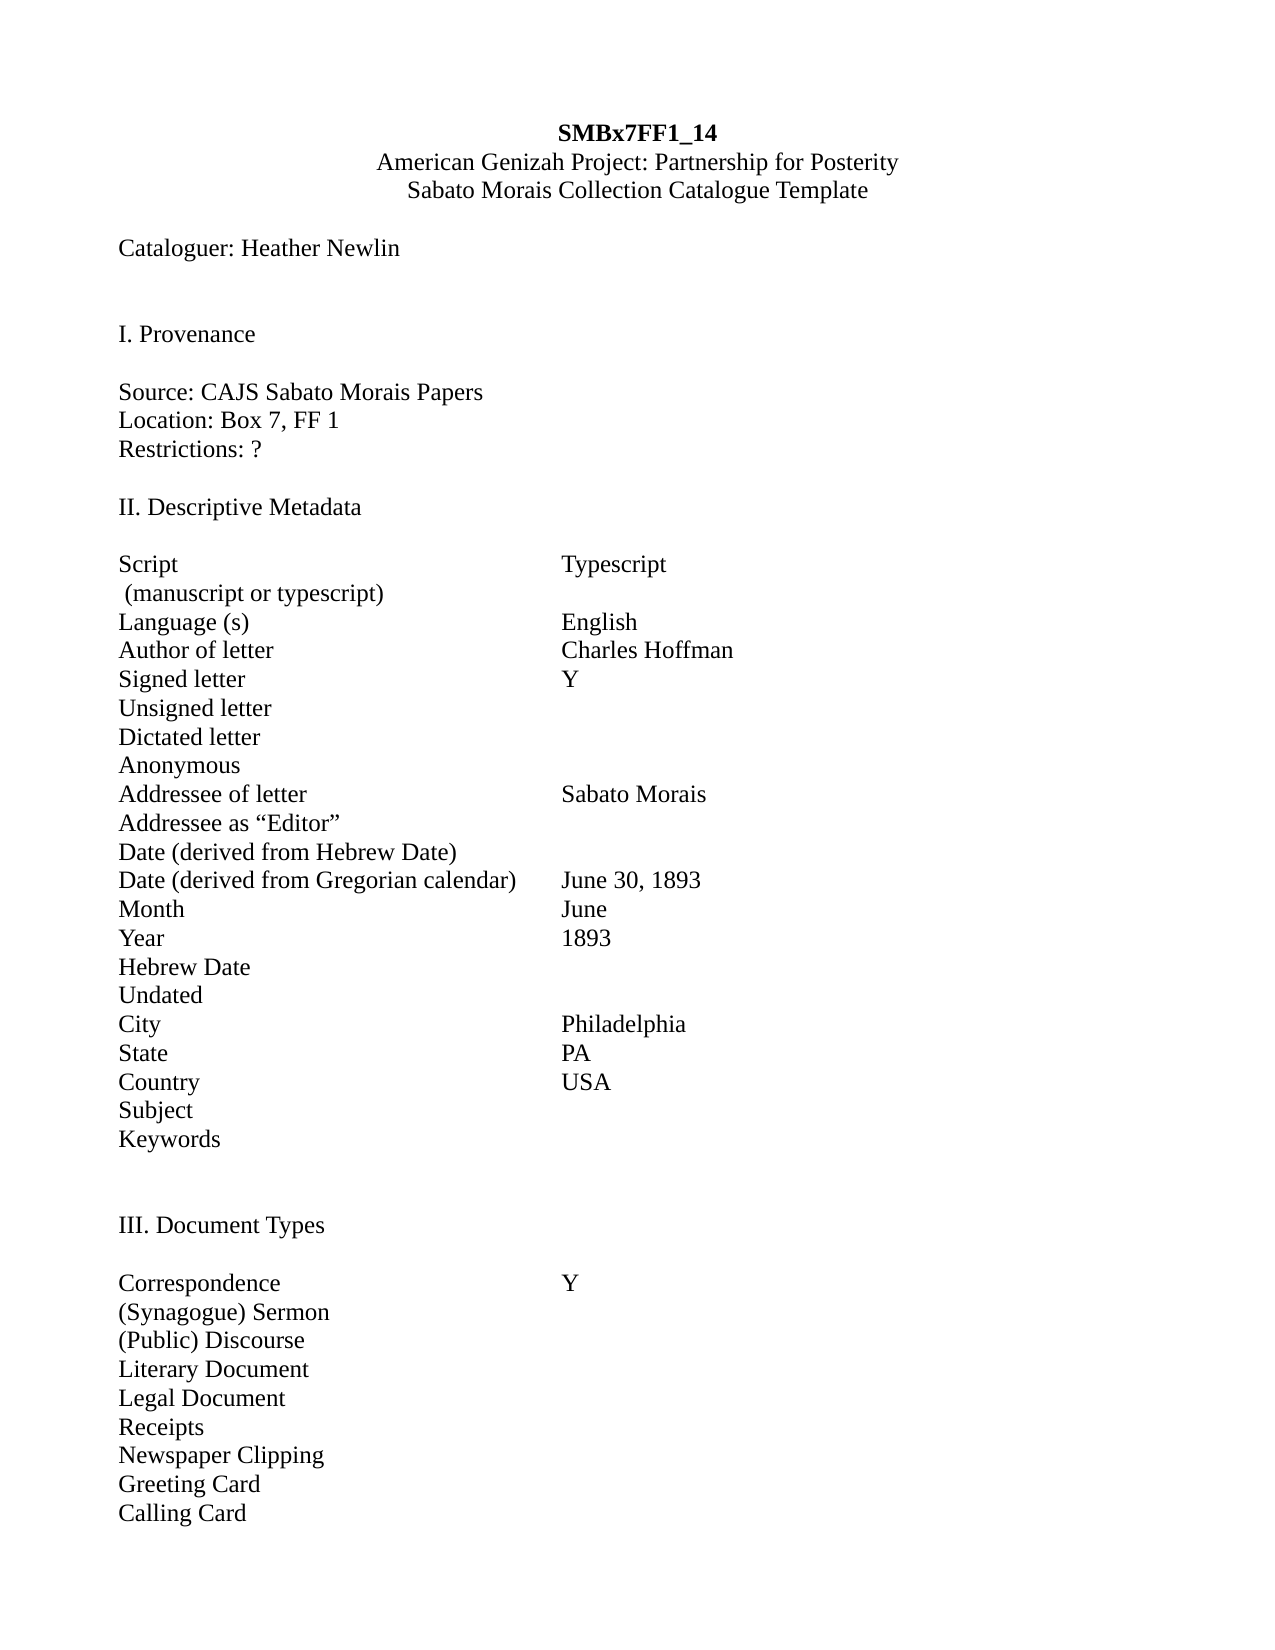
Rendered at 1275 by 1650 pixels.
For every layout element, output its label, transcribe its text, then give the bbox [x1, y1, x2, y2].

text II. Descriptive Metadata [118, 492, 1157, 521]
text (Public) Discourse [118, 1326, 1157, 1354]
text Receipts [118, 1412, 1157, 1441]
text III. Document Types [118, 1211, 1157, 1239]
text Year 1893 [118, 923, 1157, 952]
text I. Provenance [118, 319, 1157, 348]
text Newspaper Clipping [118, 1441, 1157, 1469]
text Country USA [118, 1067, 1157, 1096]
text Dictated letter [118, 722, 1157, 751]
text Undated [118, 981, 1157, 1009]
text Source: CAJS Sabato Morais Papers [118, 377, 1157, 406]
text Unsigned letter [118, 693, 1157, 722]
text Calling Card [118, 1498, 1157, 1527]
text (manuscript or typescript) [118, 578, 1157, 607]
text SMBx7FF1_14 [118, 118, 1157, 147]
text City Philadelphia [118, 1009, 1157, 1038]
text Keywords [118, 1124, 1157, 1153]
text Addressee of letter Sabato Morais [118, 779, 1157, 808]
text Anonymous [118, 751, 1157, 779]
text Date (derived from Hebrew Date) [118, 837, 1157, 866]
text Cataloguer: Heather Newlin [118, 233, 1157, 262]
text Literary Document [118, 1354, 1157, 1383]
text Date (derived from Gregorian calendar) June 30, 1893 [118, 866, 1157, 894]
text Location: Box 7, FF 1 [118, 406, 1157, 434]
text Language (s) English [118, 607, 1157, 636]
text (Synagogue) Sermon [118, 1297, 1157, 1326]
text Addressee as “Editor” [118, 808, 1157, 837]
text Author of letter Charles Hoffman [118, 636, 1157, 664]
text Script Typescript [118, 549, 1157, 578]
text Legal Document [118, 1383, 1157, 1412]
text Subject [118, 1096, 1157, 1124]
text American Genizah Project: Partnership for Posterity [118, 147, 1157, 176]
text Sabato Morais Collection Catalogue Template [118, 176, 1157, 204]
text Correspondence Y [118, 1268, 1157, 1297]
text Month June [118, 894, 1157, 923]
text Hebrew Date [118, 952, 1157, 981]
text Greeting Card [118, 1469, 1157, 1498]
text State PA [118, 1038, 1157, 1067]
text Signed letter Y [118, 664, 1157, 693]
text Restrictions: ? [118, 434, 1157, 463]
